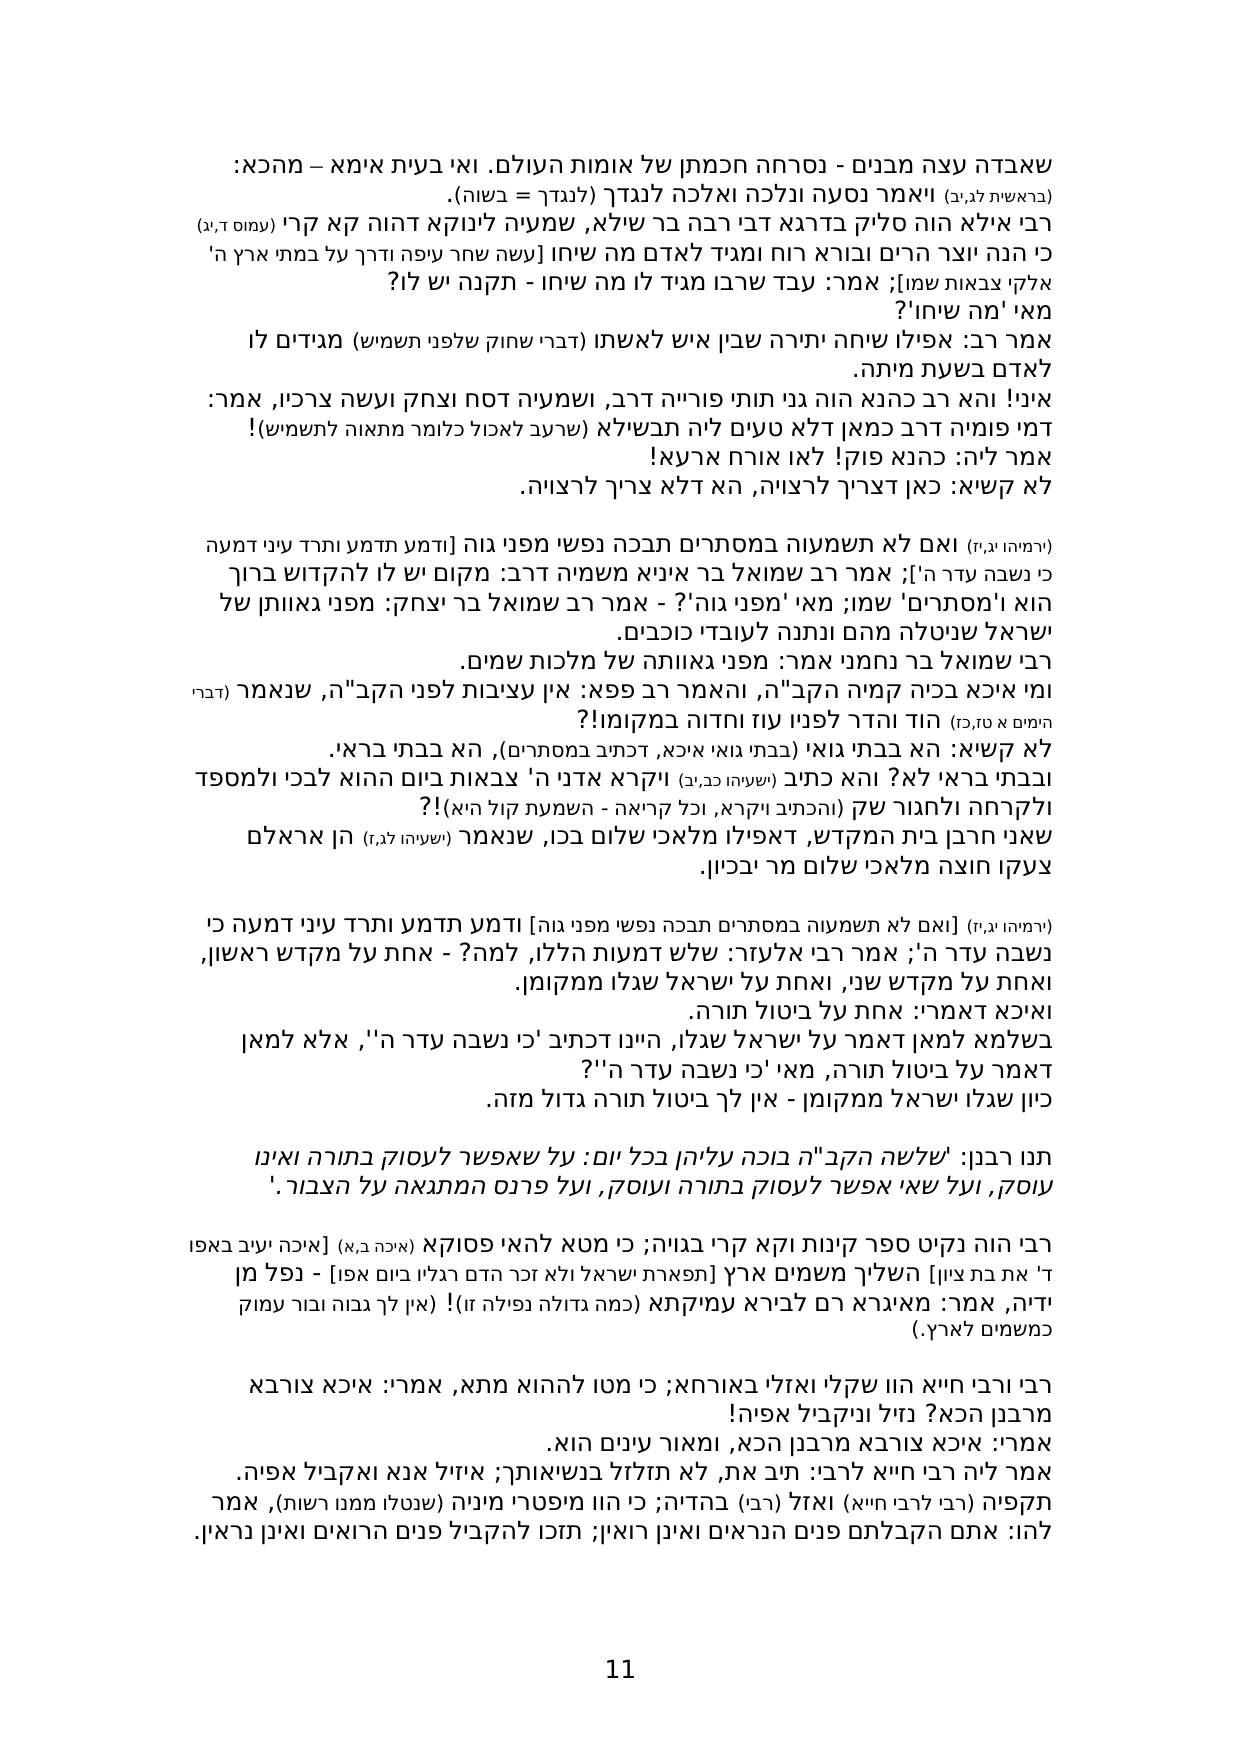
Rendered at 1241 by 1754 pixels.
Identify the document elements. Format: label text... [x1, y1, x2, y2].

text ואיכא דאמרי: אחת על ביטול תורה. [187, 996, 1053, 1026]
text רבי אילא הוה סליק בדרגא דבי רבה בר שילא, שמעיה לינוקא דהוה קא קרי (עמוס ד,יג) כי הנה יוצר הרים ובורא רוח ומגיד לאדם מה שיחו [עשה שחר עיפה ודרך על במתי ארץ ה' אלקי צבאות שמו]; אמר: עבד שרבו מגיד לו מה שיחו - תקנה יש לו? [187, 208, 1053, 296]
text ומי איכא בכיה קמיה הקב"ה, והאמר רב פפא: אין עציבות לפני הקב"ה, שנאמר (דברי הימים א טז,כז) הוד והדר לפניו עוז וחדוה במקומו!? [187, 676, 1053, 734]
text אמר ליה: כהנא פוק! לאו אורח ארעא! [187, 442, 1053, 471]
text כיון שגלו ישראל ממקומן - אין לך ביטול תורה גדול מזה. [187, 1084, 1053, 1113]
text שאני חרבן בית המקדש, דאפילו מלאכי שלום בכו, שנאמר (ישעיהו לג,ז) הן אראלם צעקו חוצה מלאכי שלום מר יבכיון. [187, 822, 1053, 880]
text אמר רב: אפילו שיחה יתירה שבין איש לאשתו (דברי שחוק שלפני תשמיש) מגידים לו לאדם בשעת מיתה. [187, 325, 1053, 384]
text (ירמיהו יג,יז) ואם לא תשמעוה במסתרים תבכה נפשי מפני גוה [ודמע תדמע ותרד עיני דמעה כי נשבה עדר ה']; אמר רב שמואל בר איניא משמיה דרב: מקום יש לו להקדוש ברוך הוא ו'מסתרים' שמו; מאי 'מפני גוה'? - אמר רב שמואל בר יצחק: מפני גאוותן של ישראל שניטלה מהם ונתנה לעובדי כוכבים. [187, 529, 1053, 646]
text אמר ליה רבי חייא לרבי: תיב את, לא תזלזל בנשיאותך; איזיל אנא ואקביל אפיה. [187, 1458, 1053, 1487]
text תנו רבנן: 'שלשה הקב"ה בוכה עליהן בכל יום: על שאפשר לעסוק בתורה ואינו עוסק, ועל שאי אפשר לעסוק בתורה ועוסק, ועל פרנס המתגאה על הצבור.' [187, 1142, 1053, 1200]
text לא קשיא: כאן דצריך לרצויה, הא דלא צריך לרצויה. [187, 471, 1053, 501]
text מאי 'מה שיחו'? [187, 296, 1053, 325]
text לא קשיא: הא בבתי גואי (בבתי גואי איכא, דכתיב במסתרים), הא בבתי בראי. [187, 734, 1053, 763]
text איני! והא רב כהנא הוה גני תותי פורייה דרב, ושמעיה דסח וצחק ועשה צרכיו, אמר: דמי פומיה דרב כמאן דלא טעים ליה תבשילא (שרעב לאכול כלומר מתאוה לתשמיש)! [187, 384, 1053, 442]
text ובבתי בראי לא? והא כתיב (ישעיהו כב,יב) ויקרא אדני ה' צבאות ביום ההוא לבכי ולמספד ולקרחה ולחגור שק (והכתיב ויקרא, וכל קריאה - השמעת קול היא)!? [187, 763, 1053, 822]
text אמרי: איכא צורבא מרבנן הכא, ומאור עינים הוא. [187, 1428, 1053, 1458]
text תקפיה (רבי לרבי חייא) ואזל (רבי) בהדיה; כי הוו מיפטרי מיניה (שנטלו ממנו רשות), אמר להו: אתם הקבלתם פנים הנראים ואינן רואין; תזכו להקביל פנים הרואים ואינן נראין. [187, 1487, 1053, 1545]
text בשלמא למאן דאמר על ישראל שגלו, היינו דכתיב 'כי נשבה עדר ה'', אלא למאן דאמר על ביטול תורה, מאי 'כי נשבה עדר ה''? [187, 1026, 1053, 1084]
text רבי ורבי חייא הוו שקלי ואזלי באורחא; כי מטו לההוא מתא, אמרי: איכא צורבא מרבנן הכא? נזיל וניקביל אפיה! [187, 1370, 1053, 1428]
text רבי שמואל בר נחמני אמר: מפני גאוותה של מלכות שמים. [187, 646, 1053, 676]
text (ירמיהו יג,יז) [ואם לא תשמעוה במסתרים תבכה נפשי מפני גוה] ודמע תדמע ותרד עיני דמעה כי נשבה עדר ה'; אמר רבי אלעזר: שלש דמעות הללו, למה? - אחת על מקדש ראשון, ואחת על מקדש שני, ואחת על ישראל שגלו ממקומן. [187, 909, 1053, 996]
text שאבדה עצה מבנים - נסרחה חכמתן של אומות העולם. ואי בעית אימא – מהכא: (בראשית לג,יב) ויאמר נסעה ונלכה ואלכה לנגדך (לנגדך = בשוה). [187, 150, 1053, 208]
text רבי הוה נקיט ספר קינות וקא קרי בגויה; כי מטא להאי פסוקא (איכה ב,א) [איכה יעיב באפו ד' את בת ציון] השליך משמים ארץ [תפארת ישראל ולא זכר הדם רגליו ביום אפו] - נפל מן ידיה, אמר: מאיגרא רם לבירא עמיקתא (כמה גדולה נפילה זו)! (אין לך גבוה ובור עמוק כמשמים לארץ.) [187, 1229, 1053, 1341]
